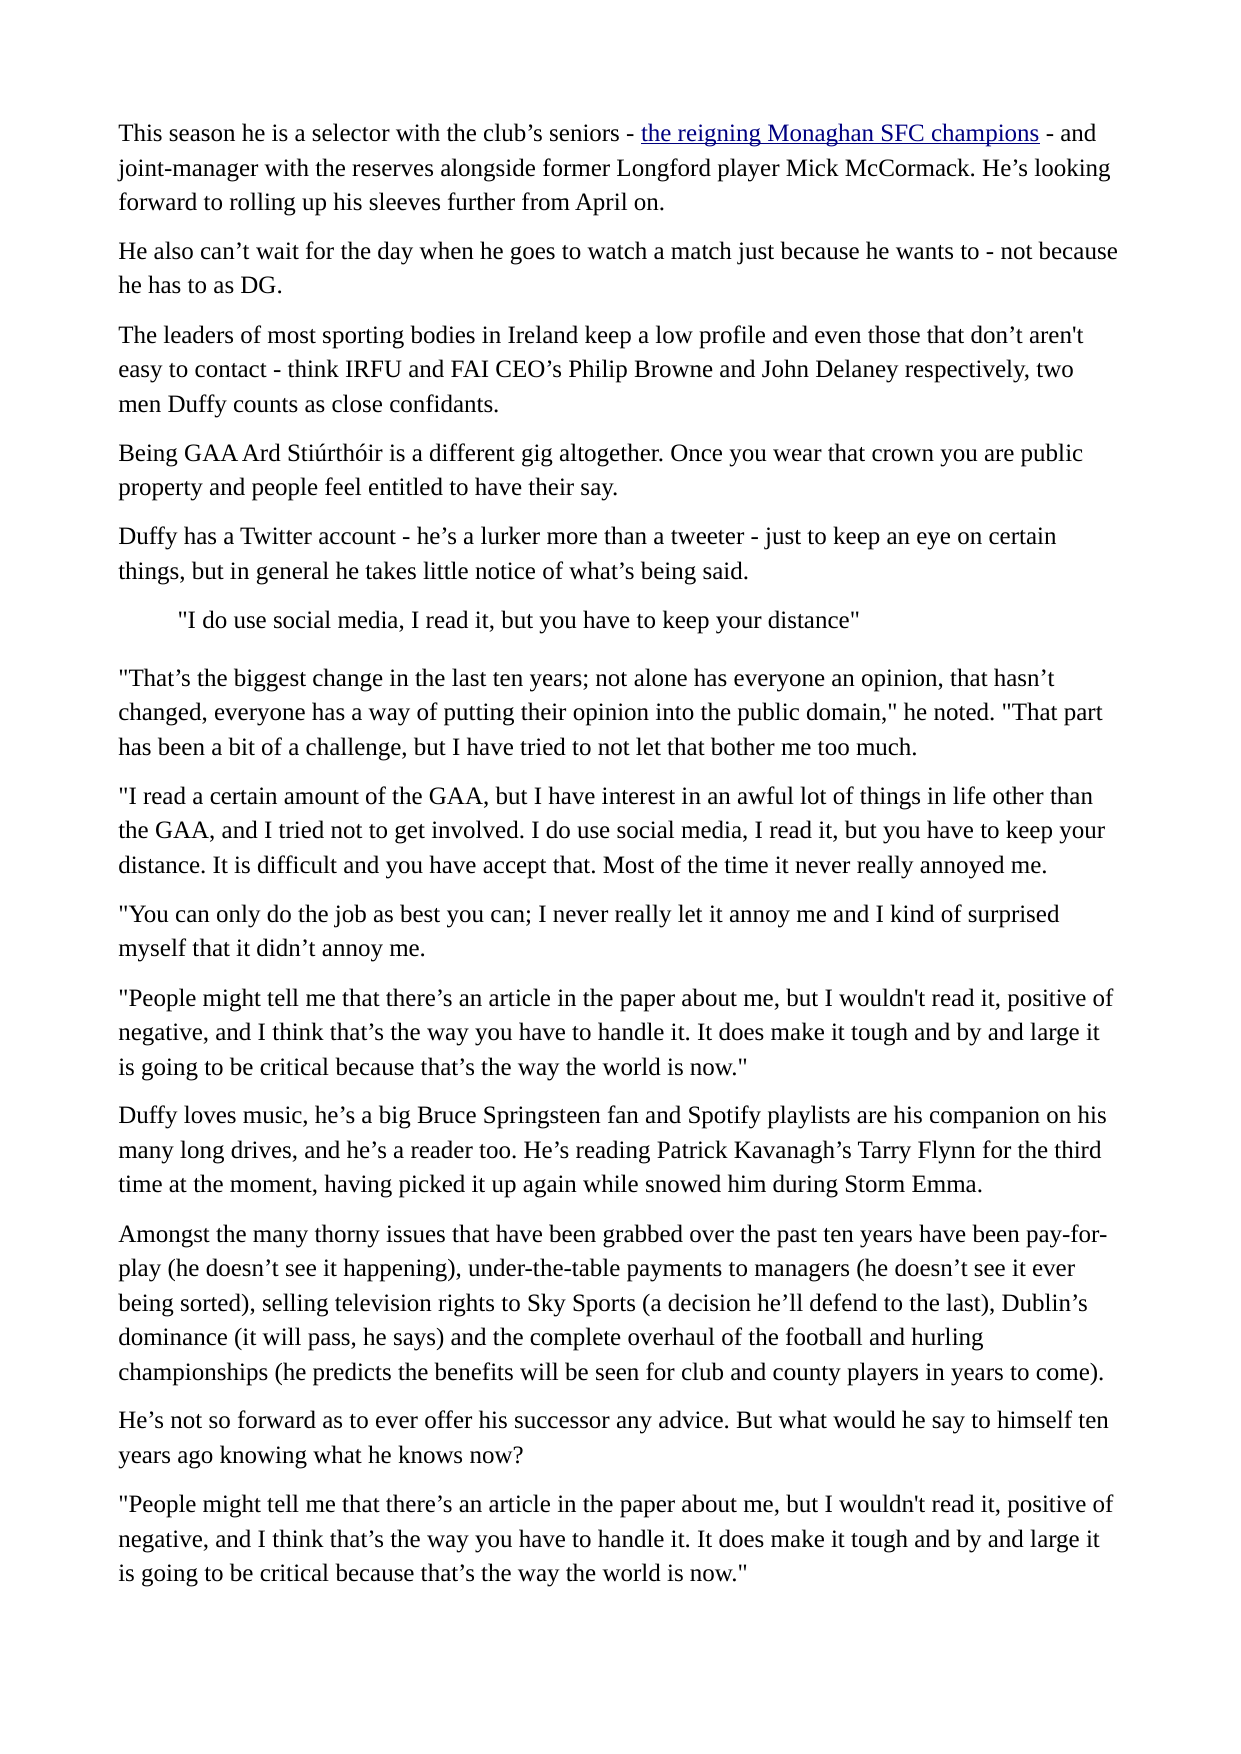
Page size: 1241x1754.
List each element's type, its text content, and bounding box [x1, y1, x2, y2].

text Being GAA Ard Stiúrthóir is a different gig altogether. Once you wear that crown you are public property and people feel entitled to have their say. [118, 438, 1122, 501]
text "People might tell me that there’s an article in the paper about me, but I wouldn't read it, positive of negative, and I think that’s the way you have to handle it. It does make it tough and by and large it is going to be critical because that’s the way the world is now." [118, 1489, 1122, 1587]
text "I read a certain amount of the GAA, but I have interest in an awful lot of things in life other than the GAA, and I tried not to get involved. I do use social media, I read it, but you have to keep your distance. It is difficult and you have accept that. Most of the time it never really annoyed me. [118, 781, 1122, 879]
text Duffy loves music, he’s a big Bruce Springsteen fan and Spotify playlists are his companion on his many long drives, and he’s a reader too. He’s reading Patrick Kavanagh’s Tarry Flynn for the third time at the moment, having picked it up again while snowed him during Storm Emma. [118, 1101, 1122, 1198]
text "You can only do the job as best you can; I never really let it annoy me and I kind of surprised myself that it didn’t annoy me. [118, 899, 1122, 962]
text This season he is a selector with the club’s seniors - the reigning Monaghan SFC champions - and joint-manager with the reserves alongside former Longford player Mick McCormack. He’s looking forward to rolling up his sleeves further from April on. [118, 118, 1122, 216]
text "That’s the biggest change in the last ten years; not alone has everyone an opinion, that hasn’t changed, everyone has a way of putting their opinion into the public domain," he noted. "That part has been a bit of a challenge, but I have tried to not let that bother me too much. [118, 663, 1122, 761]
text "I do use social media, I read it, but you have to keep your distance" [177, 605, 1063, 633]
text Amongst the many thorny issues that have been grabbed over the past ten years have been pay-for-play (he doesn’t see it happening), under-the-table payments to managers (he doesn’t see it ever being sorted), selling television rights to Sky Sports (a decision he’ll defend to the last), Dublin’s dominance (it will pass, he says) and the complete overhaul of the football and hurling championships (he predicts the benefits will be seen for club and county players in years to come). [118, 1219, 1122, 1385]
text He’s not so forward as to ever offer his successor any advice. But what would he say to himself ten years ago knowing what he knows now? [118, 1406, 1122, 1469]
text Duffy has a Twitter account - he’s a lurker more than a tweeter - just to keep an eye on certain things, but in general he takes little notice of what’s being said. [118, 521, 1122, 584]
text "People might tell me that there’s an article in the paper about me, but I wouldn't read it, positive of negative, and I think that’s the way you have to handle it. It does make it tough and by and large it is going to be critical because that’s the way the world is now." [118, 983, 1122, 1080]
text The leaders of most sporting bodies in Ireland keep a low profile and even those that don’t aren't easy to contact - think IRFU and FAI CEO’s Philip Browne and John Delaney respectively, two men Duffy counts as close confidants. [118, 320, 1122, 417]
text He also can’t wait for the day when he goes to watch a match just because he wants to - not because he has to as DG. [118, 236, 1122, 299]
